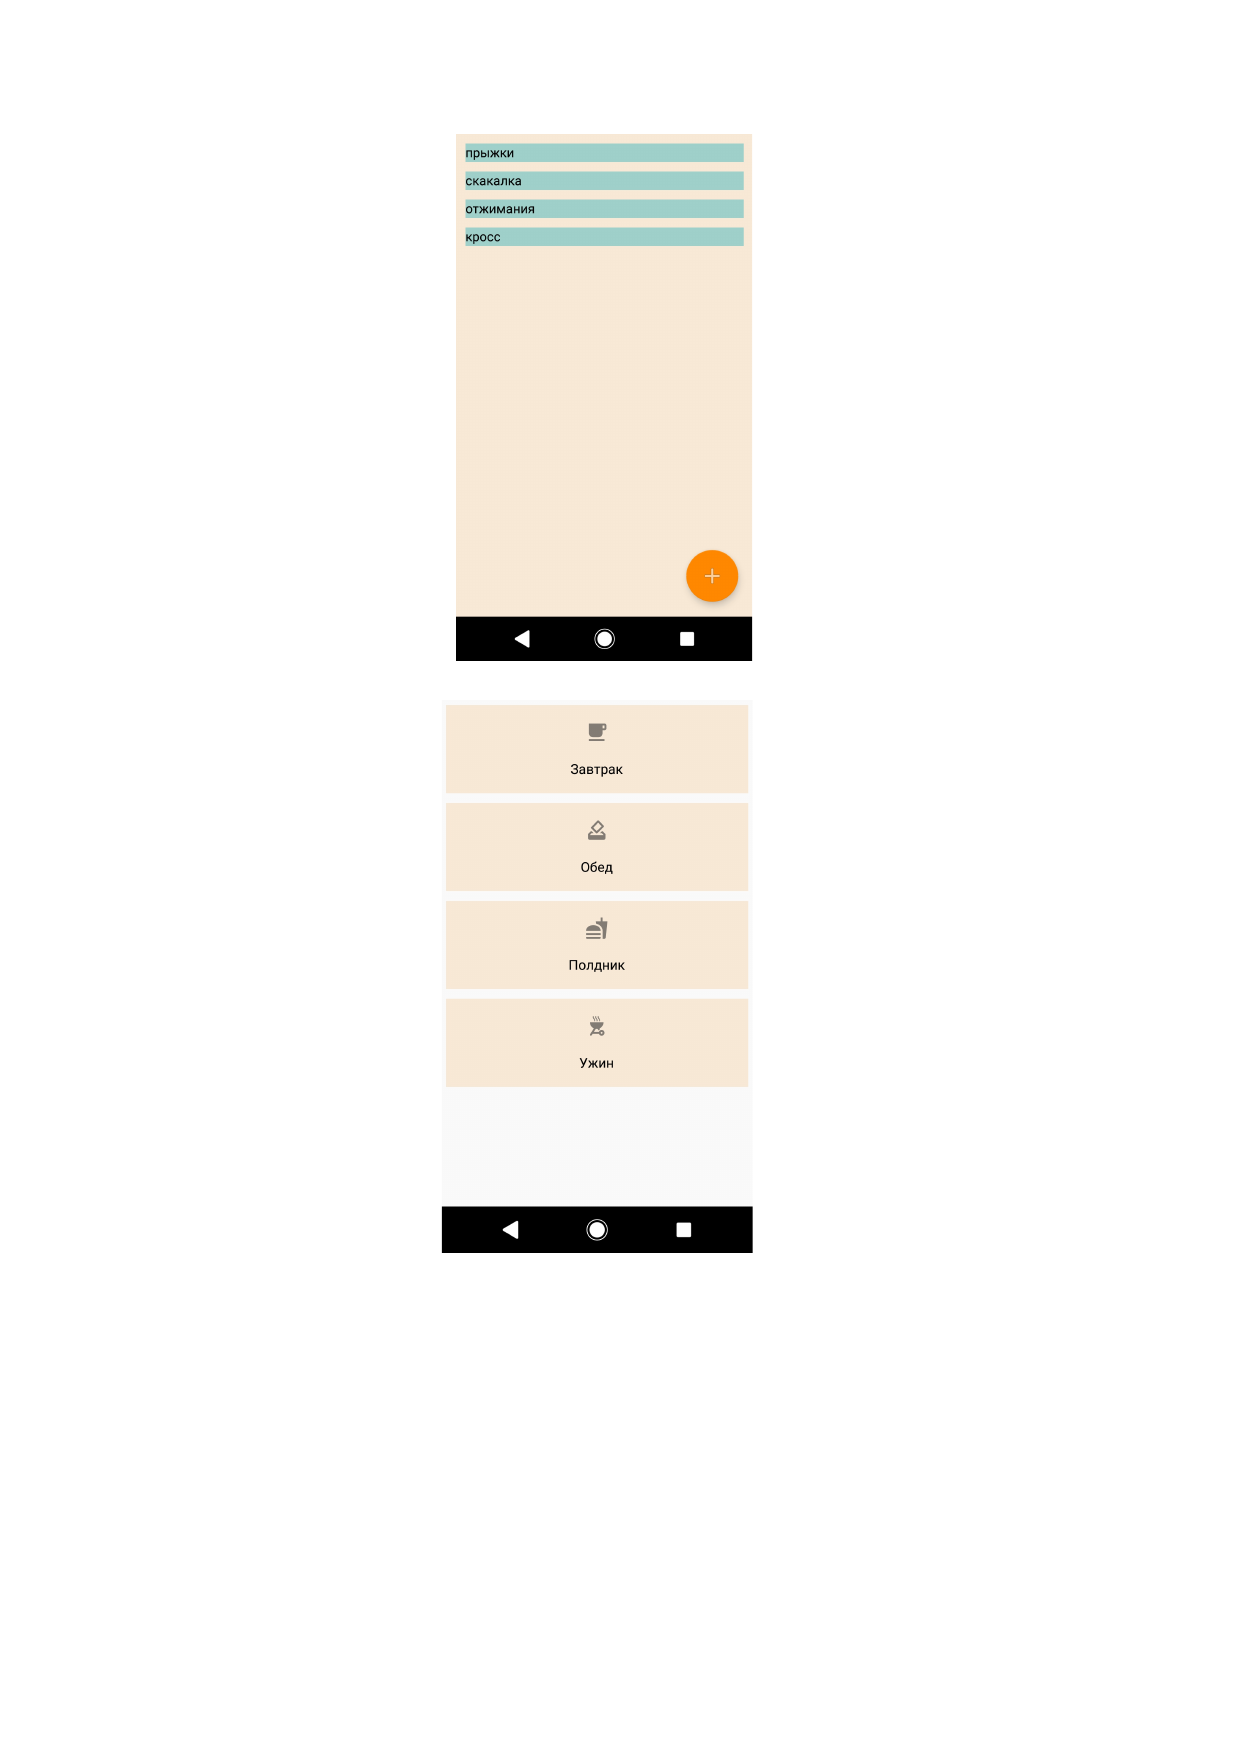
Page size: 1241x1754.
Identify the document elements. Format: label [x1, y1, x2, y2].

picture [456, 134, 753, 661]
picture [441, 700, 753, 1253]
